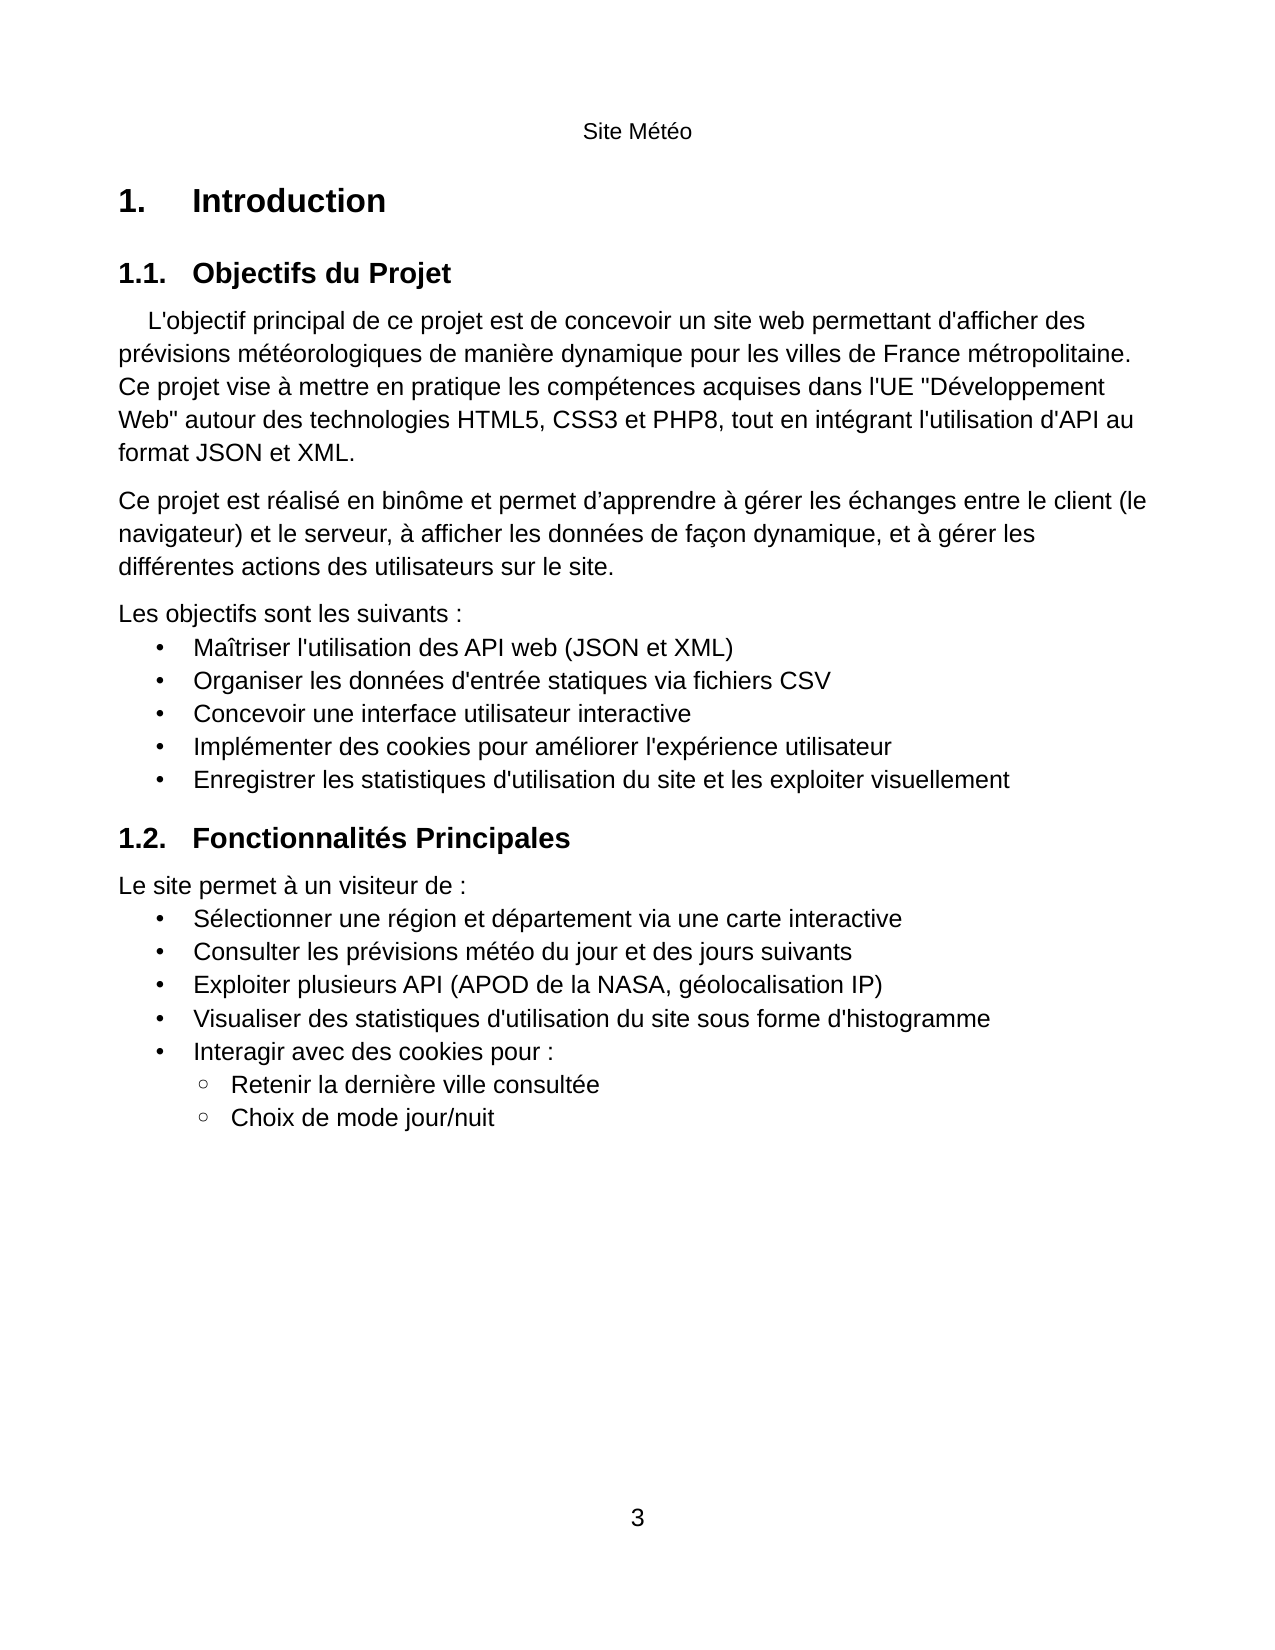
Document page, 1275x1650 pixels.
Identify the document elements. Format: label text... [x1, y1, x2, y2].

list Exploiter plusieurs API (APOD de la NASA, géolocalisation IP) [156, 970, 1157, 999]
list Visualiser des statistiques d'utilisation du site sous forme d'histogramme [156, 1003, 1157, 1032]
text L'objectif principal de ce projet est de concevoir un site web permettant d'afficher des prévisions météorologiques de manière dynamique pour les villes de France métropolitaine. Ce projet vise à mettre en pratique les compétences acquises dans l'UE "Développement Web" autour des technologies HTML5, CSS3 et PHP8, tout en intégrant l'utilisation d'API au format JSON et XML. [118, 306, 1157, 467]
text Les objectifs sont les suivants : [118, 599, 1157, 628]
list Consulter les prévisions météo du jour et des jours suivants [156, 937, 1157, 966]
list Sélectionner une région et département via une carte interactive [156, 904, 1157, 933]
list Maîtriser l'utilisation des API web (JSON et XML) [156, 632, 1157, 661]
list Interagir avec des cookies pour : [156, 1037, 1157, 1066]
list Concevoir une interface utilisateur interactive [156, 699, 1157, 728]
subtitle Objectifs du Projet [118, 256, 1157, 289]
text Ce projet est réalisé en binôme et permet d’apprendre à gérer les échanges entre le client (le navigateur) et le serveur, à afficher les données de façon dynamique, et à gérer les différentes actions des utilisateurs sur le site. [118, 486, 1157, 581]
list Implémenter des cookies pour améliorer l'expérience utilisateur [156, 732, 1157, 761]
subtitle Fonctionnalités Principales [118, 821, 1157, 854]
list Retenir la dernière ville consultée [193, 1070, 1157, 1099]
list Organiser les données d'entrée statiques via fichiers CSV [156, 666, 1157, 694]
list Enregistrer les statistiques d'utilisation du site et les exploiter visuellement [156, 765, 1157, 794]
list Choix de mode jour/nuit [193, 1103, 1157, 1132]
subtitle 1. Introduction [118, 181, 1157, 220]
text Le site permet à un visiteur de : [118, 871, 1157, 900]
